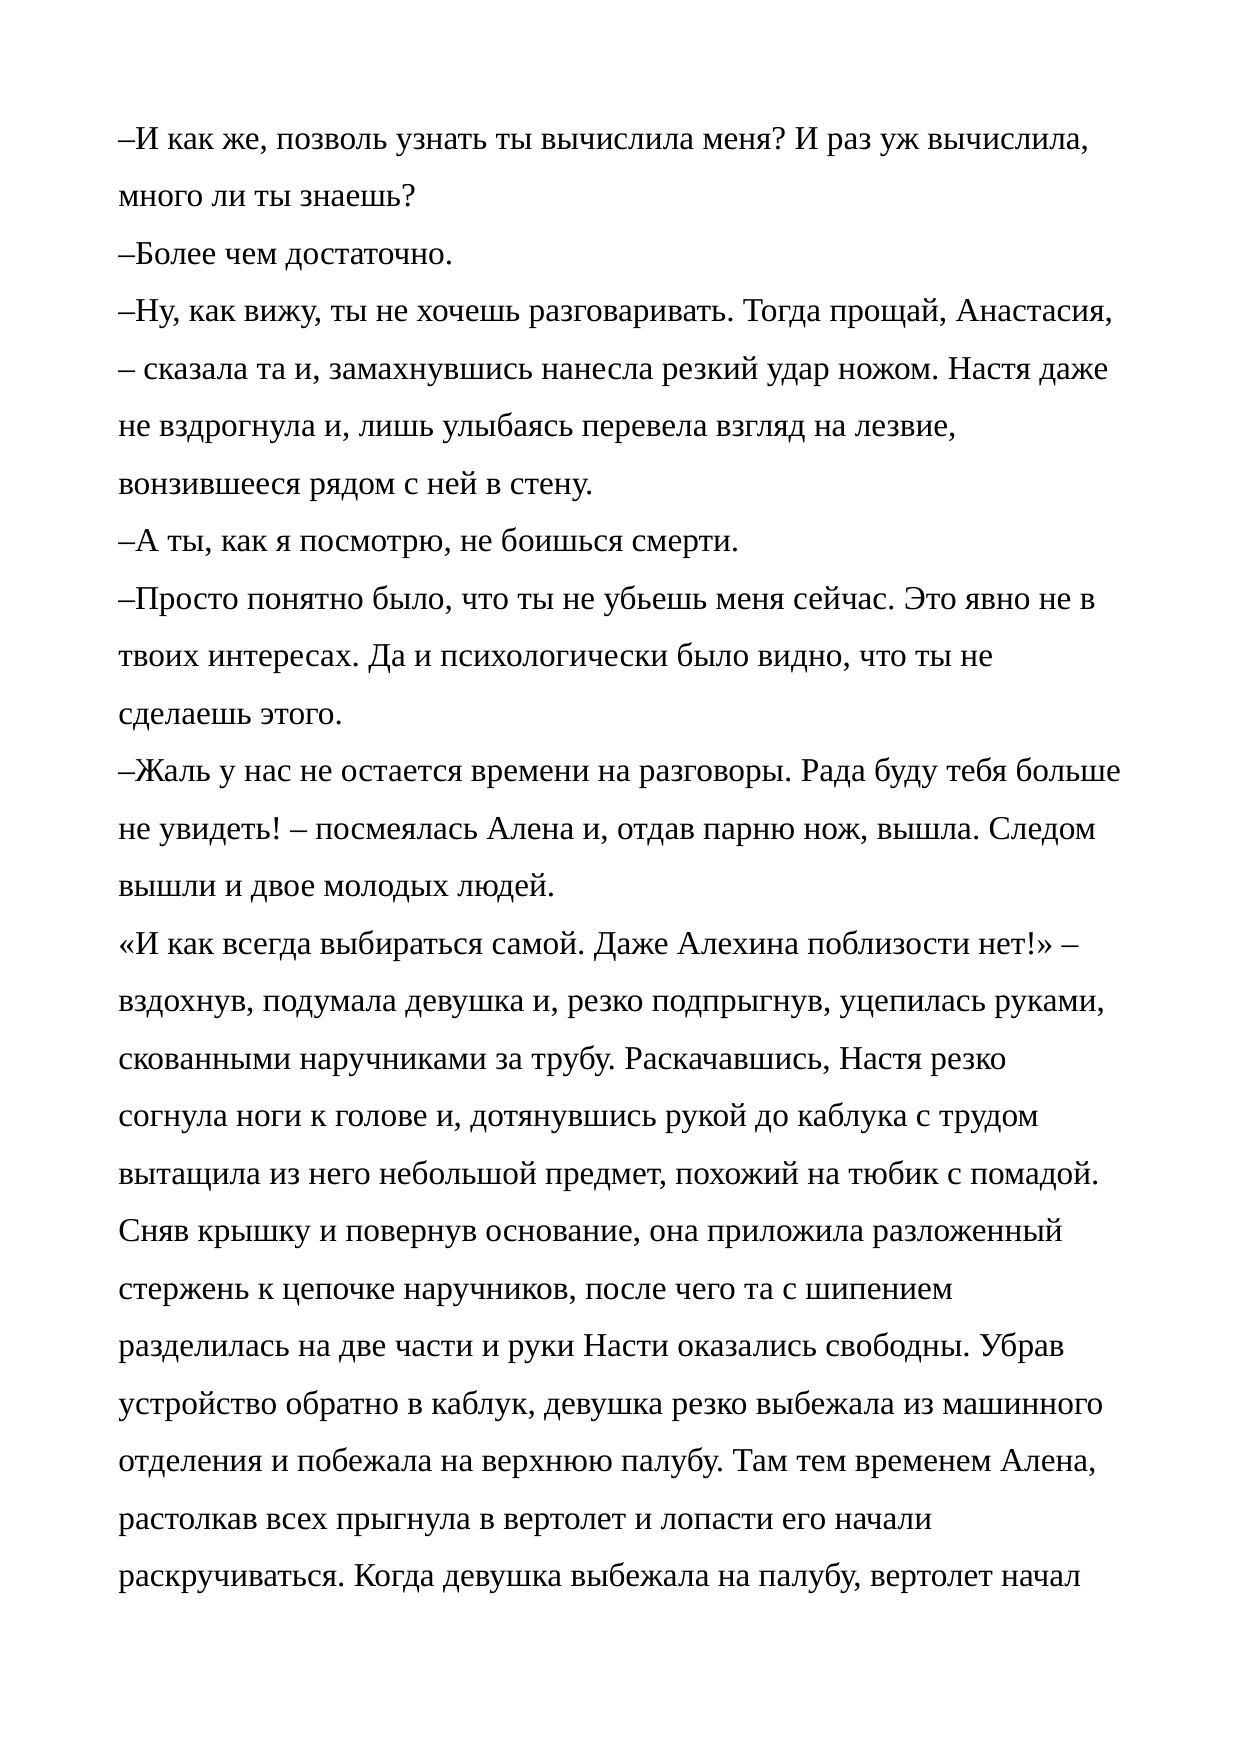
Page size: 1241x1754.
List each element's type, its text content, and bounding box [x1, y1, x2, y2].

text –А ты, как я посмотрю, не боишься смерти. [118, 521, 1122, 559]
text –Жаль у нас не остается времени на разговоры. Рада буду тебя больше не увидеть! – посмеялась Алена и, отдав парню нож, вышла. Следом вышли и двое молодых людей. [118, 751, 1122, 904]
text –Более чем достаточно. [118, 233, 1122, 271]
text –Ну, как вижу, ты не хочешь разговаривать. Тогда прощай, Анастасия, – сказала та и, замахнувшись нанесла резкий удар ножом. Настя даже не вздрогнула и, лишь улыбаясь перевела взгляд на лезвие, вонзившееся рядом с ней в стену. [118, 291, 1122, 501]
text –Просто понятно было, что ты не убьешь меня сейчас. Это явно не в твоих интересах. Да и психологически было видно, что ты не сделаешь этого. [118, 578, 1122, 731]
text –И как же, позволь узнать ты вычислила меня? И раз уж вычислила, много ли ты знаешь? [118, 118, 1122, 214]
text «И как всегда выбираться самой. Даже Алехина поблизости нет!» – вздохнув, подумала девушка и, резко подпрыгнув, уцепилась руками, скованными наручниками за трубу. Раскачавшись, Настя резко согнула ноги к голове и, дотянувшись рукой до каблука с трудом вытащила из него небольшой предмет, похожий на тюбик с помадой. Сняв крышку и повернув основание, она приложила разложенный стержень к цепочке наручников, после чего та с шипением разделилась на две части и руки Насти оказались свободны. Убрав устройство обратно в каблук, девушка резко выбежала из машинного отделения и побежала на верхнюю палубу. Там тем временем Алена, растолкав всех прыгнула в вертолет и лопасти его начали раскручиваться. Когда девушка выбежала на палубу, вертолет начал [118, 923, 1122, 1594]
